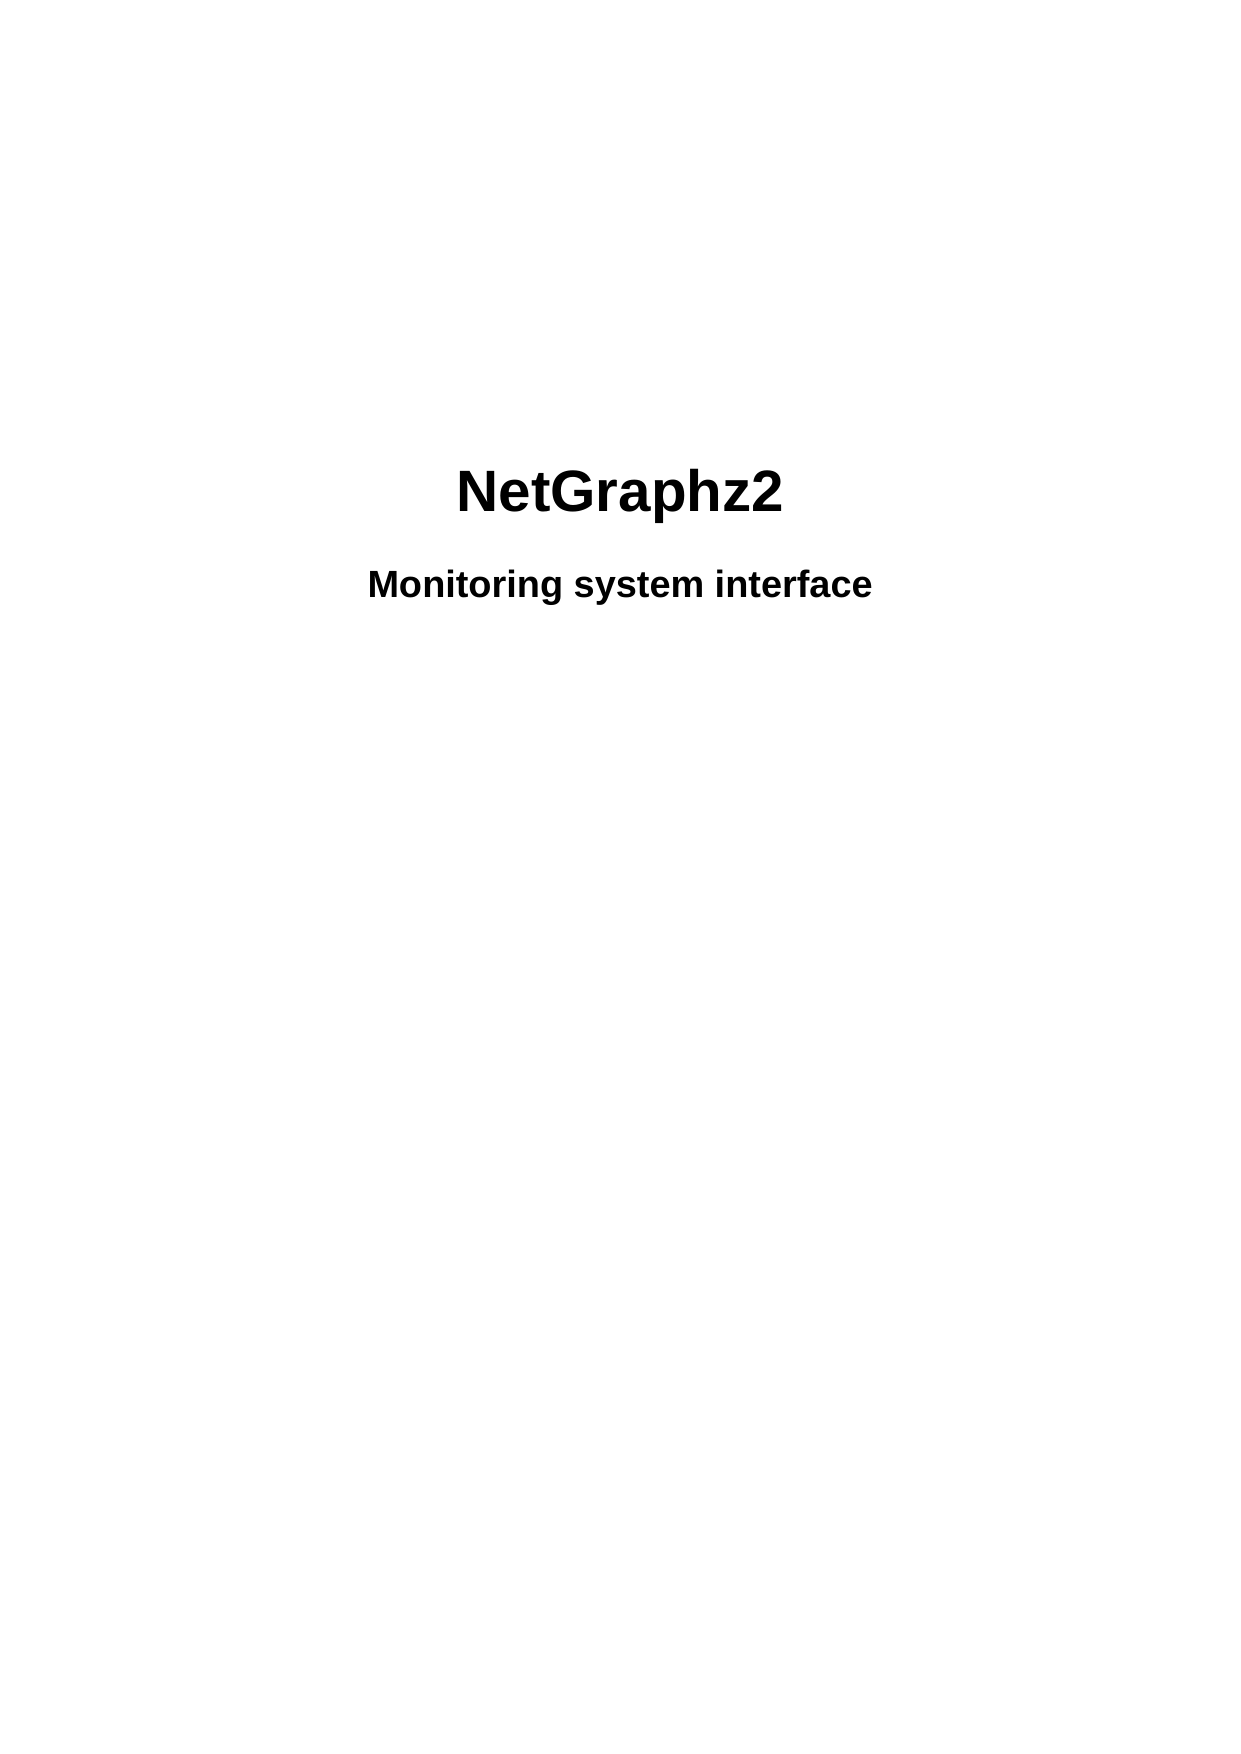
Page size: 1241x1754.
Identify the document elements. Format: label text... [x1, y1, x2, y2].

title NetGraphz2 [118, 457, 1122, 524]
subtitle Monitoring system interface [118, 561, 1122, 605]
